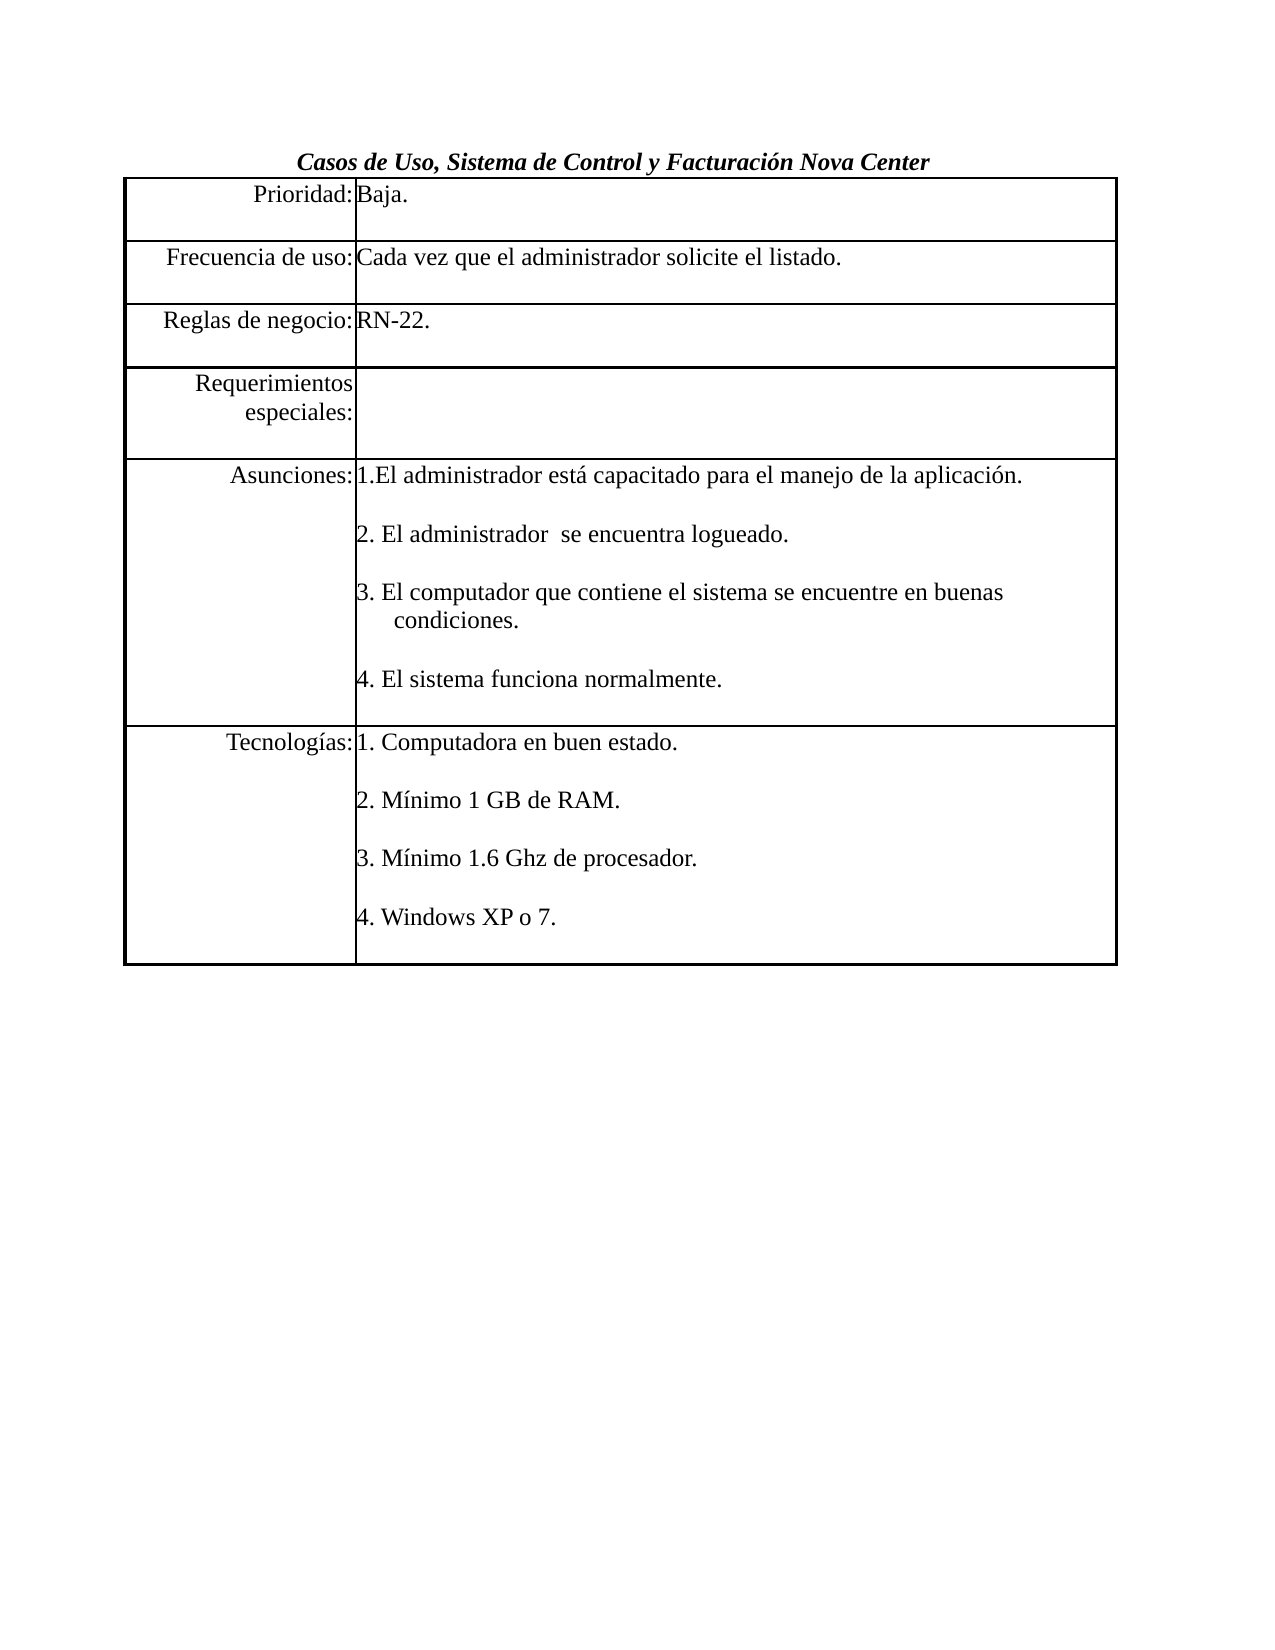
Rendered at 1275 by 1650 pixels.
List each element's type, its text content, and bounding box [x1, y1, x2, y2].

table_cell 1.El administrador está capacitado para el manejo de la aplicación. 2. El administrador se encuentra logueado. 3. El computador que contiene el sistema se encuentre en buenas condiciones. 4. El sistema funciona normalmente. [357, 460, 1115, 725]
table_cell Tecnologías: [127, 727, 355, 963]
table_cell [357, 369, 1115, 458]
table_cell Baja. [357, 179, 1115, 240]
table_cell Cada vez que el administrador solicite el listado. [357, 242, 1115, 303]
table_cell Requerimientos especiales: [127, 369, 355, 458]
table_cell Asunciones: [127, 460, 355, 725]
table_cell RN-22. [357, 305, 1115, 366]
table_cell Reglas de negocio: [127, 305, 355, 366]
table_cell Frecuencia de uso: [127, 242, 355, 303]
table_cell 1. Computadora en buen estado. 2. Mínimo 1 GB de RAM. 3. Mínimo 1.6 Ghz de procesador. 4. Windows XP o 7. [357, 727, 1115, 963]
table_cell Prioridad: [127, 179, 355, 240]
